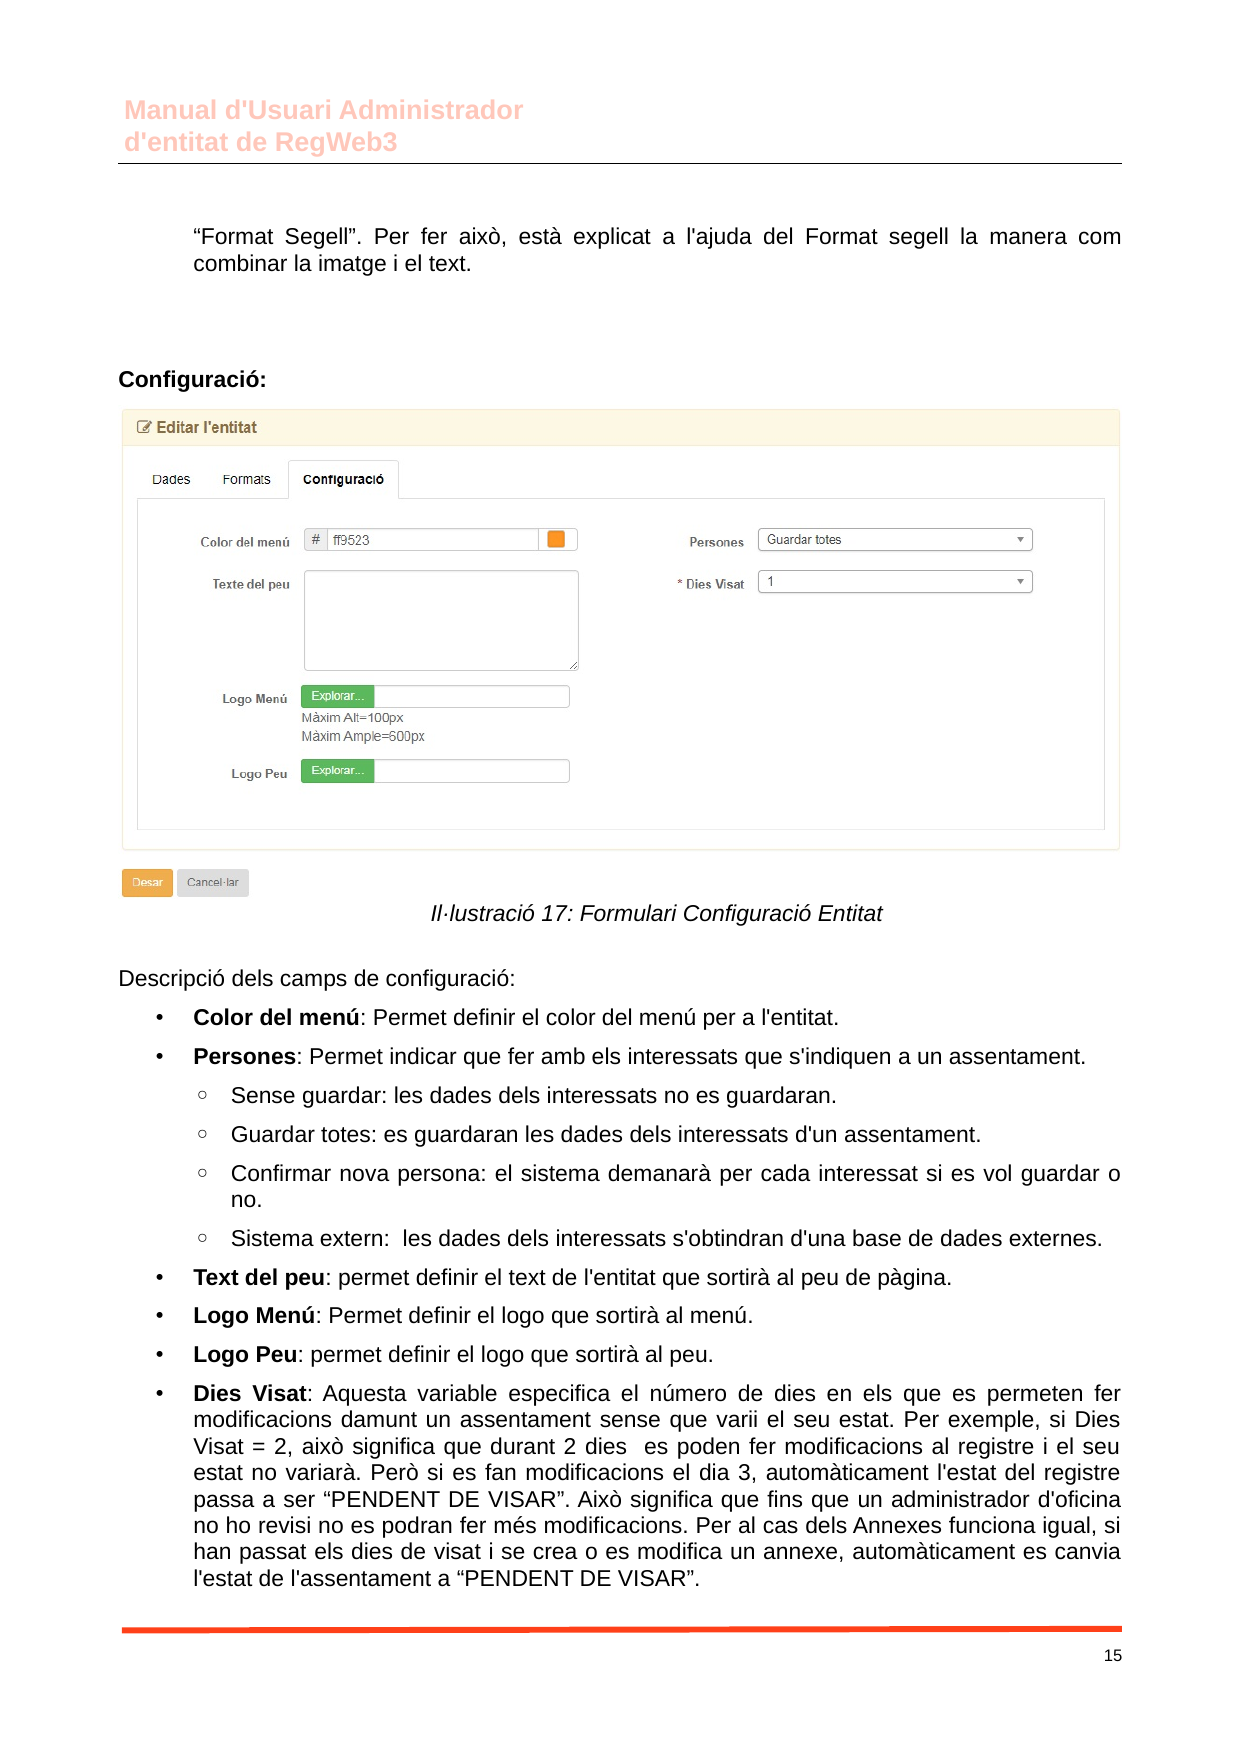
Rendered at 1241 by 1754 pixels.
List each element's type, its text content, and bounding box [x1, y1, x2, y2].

list Logo Peu: permet definir el logo que sortirà al peu. [156, 1341, 1122, 1368]
list Text del peu: permet definir el text de l'entitat que sortirà al peu de pàgina. [156, 1263, 1122, 1290]
list Sistema extern: les dades dels interessats s'obtindran d'una base de dades externes. [193, 1225, 1122, 1251]
text Descripció dels camps de configuració: [118, 965, 1122, 992]
list Persones: Permet indicar que fer amb els interessats que s'indiquen a un assentament. [156, 1043, 1122, 1069]
list Il·lustració 17: Formulari Configuració Entitat [156, 900, 1122, 926]
text Configuració: [118, 366, 1122, 393]
list Logo Menú: Permet definir el logo que sortirà al menú. [156, 1302, 1122, 1329]
list Color del menú: Permet definir el color del menú per a l'entitat. [156, 1004, 1122, 1030]
picture [118, 405, 1123, 900]
list Sense guardar: les dades dels interessats no es guardaran. [193, 1082, 1122, 1108]
list Confirmar nova persona: el sistema demanarà per cada interessat si es vol guardar o no. [193, 1159, 1122, 1212]
list “Format Segell”. Per fer això, està explicat a l'ajuda del Format segell la manera com combinar la imatge i el text. [156, 223, 1122, 276]
list Dies Visat: Aquesta variable especifica el número de dies en els que es permeten fer modificacions damunt un assentament sense que varii el seu estat. Per exemple, si Dies Visat = 2, això significa que durant 2 dies es poden fer modificacions al registre i el seu estat no variarà. Però si es fan modificacions el dia 3, automàticament l'estat del registre passa a ser “PENDENT DE VISAR”. Això significa que fins que un administrador d'oficina no ho revisi no es podran fer més modificacions. Per al cas dels Annexes funciona igual, si han passat els dies de visat i se crea o es modifica un annexe, automàticament es canvia l'estat de l'assentament a “PENDENT DE VISAR”. [156, 1380, 1122, 1591]
list Guardar totes: es guardaran les dades dels interessats d'un assentament. [193, 1121, 1122, 1147]
